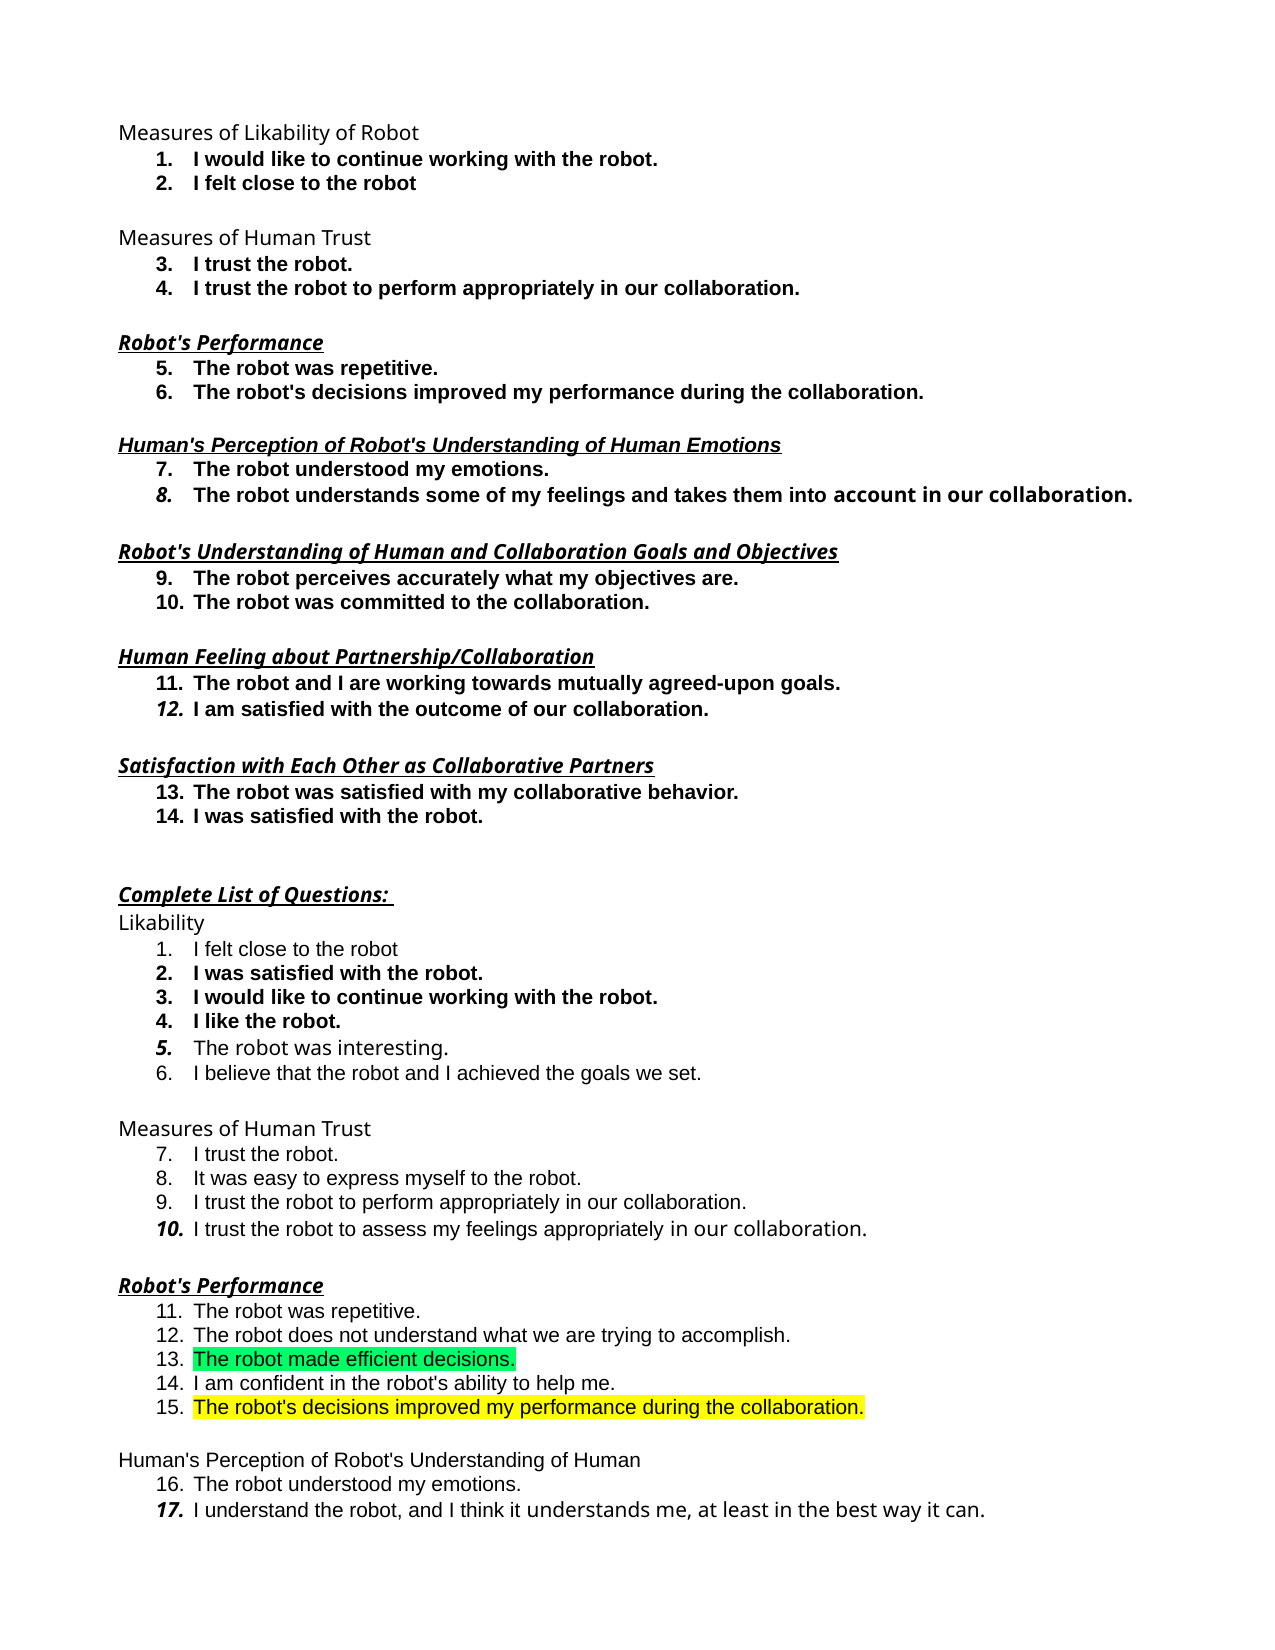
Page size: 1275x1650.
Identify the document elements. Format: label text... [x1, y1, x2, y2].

list I trust the robot to perform appropriately in our collaboration. [156, 275, 1157, 299]
list I understand the robot, and I think it understands me, at least in the best way it can. [156, 1495, 1157, 1524]
list The robot made efficient decisions. [156, 1347, 1157, 1371]
text Human's Perception of Robot's Understanding of Human [118, 1447, 1157, 1471]
text Human Feeling about Partnership/Collaboration [118, 642, 1157, 671]
text Likability [118, 908, 1157, 937]
list I would like to continue working with the robot. [156, 147, 1157, 171]
list I would like to continue working with the robot. [156, 985, 1157, 1009]
list The robot perceives accurately what my objectives are. [156, 566, 1157, 590]
list The robot and I are working towards mutually agreed-upon goals. [156, 671, 1157, 694]
text Measures of Likability of Robot [118, 118, 1157, 147]
list I like the robot. [156, 1009, 1157, 1033]
list I believe that the robot and I achieved the goals we set. [156, 1061, 1157, 1085]
list The robot understood my emotions. [156, 456, 1157, 480]
list The robot was repetitive. [156, 1299, 1157, 1323]
text Satisfaction with Each Other as Collaborative Partners [118, 751, 1157, 780]
list I was satisfied with the robot. [156, 804, 1157, 828]
text Robot's Understanding of Human and Collaboration Goals and Objectives [118, 537, 1157, 566]
list The robot understood my emotions. [156, 1471, 1157, 1495]
list I trust the robot to perform appropriately in our collaboration. [156, 1190, 1157, 1214]
text Robot's Performance [118, 1271, 1157, 1299]
list The robot was interesting. [156, 1033, 1157, 1061]
text Human's Perception of Robot's Understanding of Human Emotions [118, 432, 1157, 456]
text Complete List of Questions: [118, 880, 1157, 908]
list I felt close to the robot [156, 937, 1157, 961]
list The robot was satisfied with my collaborative behavior. [156, 780, 1157, 804]
list The robot was repetitive. [156, 356, 1157, 380]
list I am satisfied with the outcome of our collaboration. [156, 694, 1157, 723]
list I felt close to the robot [156, 171, 1157, 194]
list I am confident in the robot's ability to help me. [156, 1371, 1157, 1395]
text Measures of Human Trust [118, 223, 1157, 251]
list The robot understands some of my feelings and takes them into account in our collaboration. [156, 480, 1157, 509]
list I trust the robot. [156, 1142, 1157, 1166]
text Measures of Human Trust [118, 1114, 1157, 1142]
list I was satisfied with the robot. [156, 961, 1157, 985]
list It was easy to express myself to the robot. [156, 1166, 1157, 1190]
text Robot's Performance [118, 328, 1157, 356]
list I trust the robot. [156, 251, 1157, 275]
list The robot's decisions improved my performance during the collaboration. [156, 1395, 1157, 1419]
list The robot's decisions improved my performance during the collaboration. [156, 380, 1157, 404]
list The robot was committed to the collaboration. [156, 590, 1157, 614]
list I trust the robot to assess my feelings appropriately in our collaboration. [156, 1214, 1157, 1242]
list The robot does not understand what we are trying to accomplish. [156, 1323, 1157, 1347]
